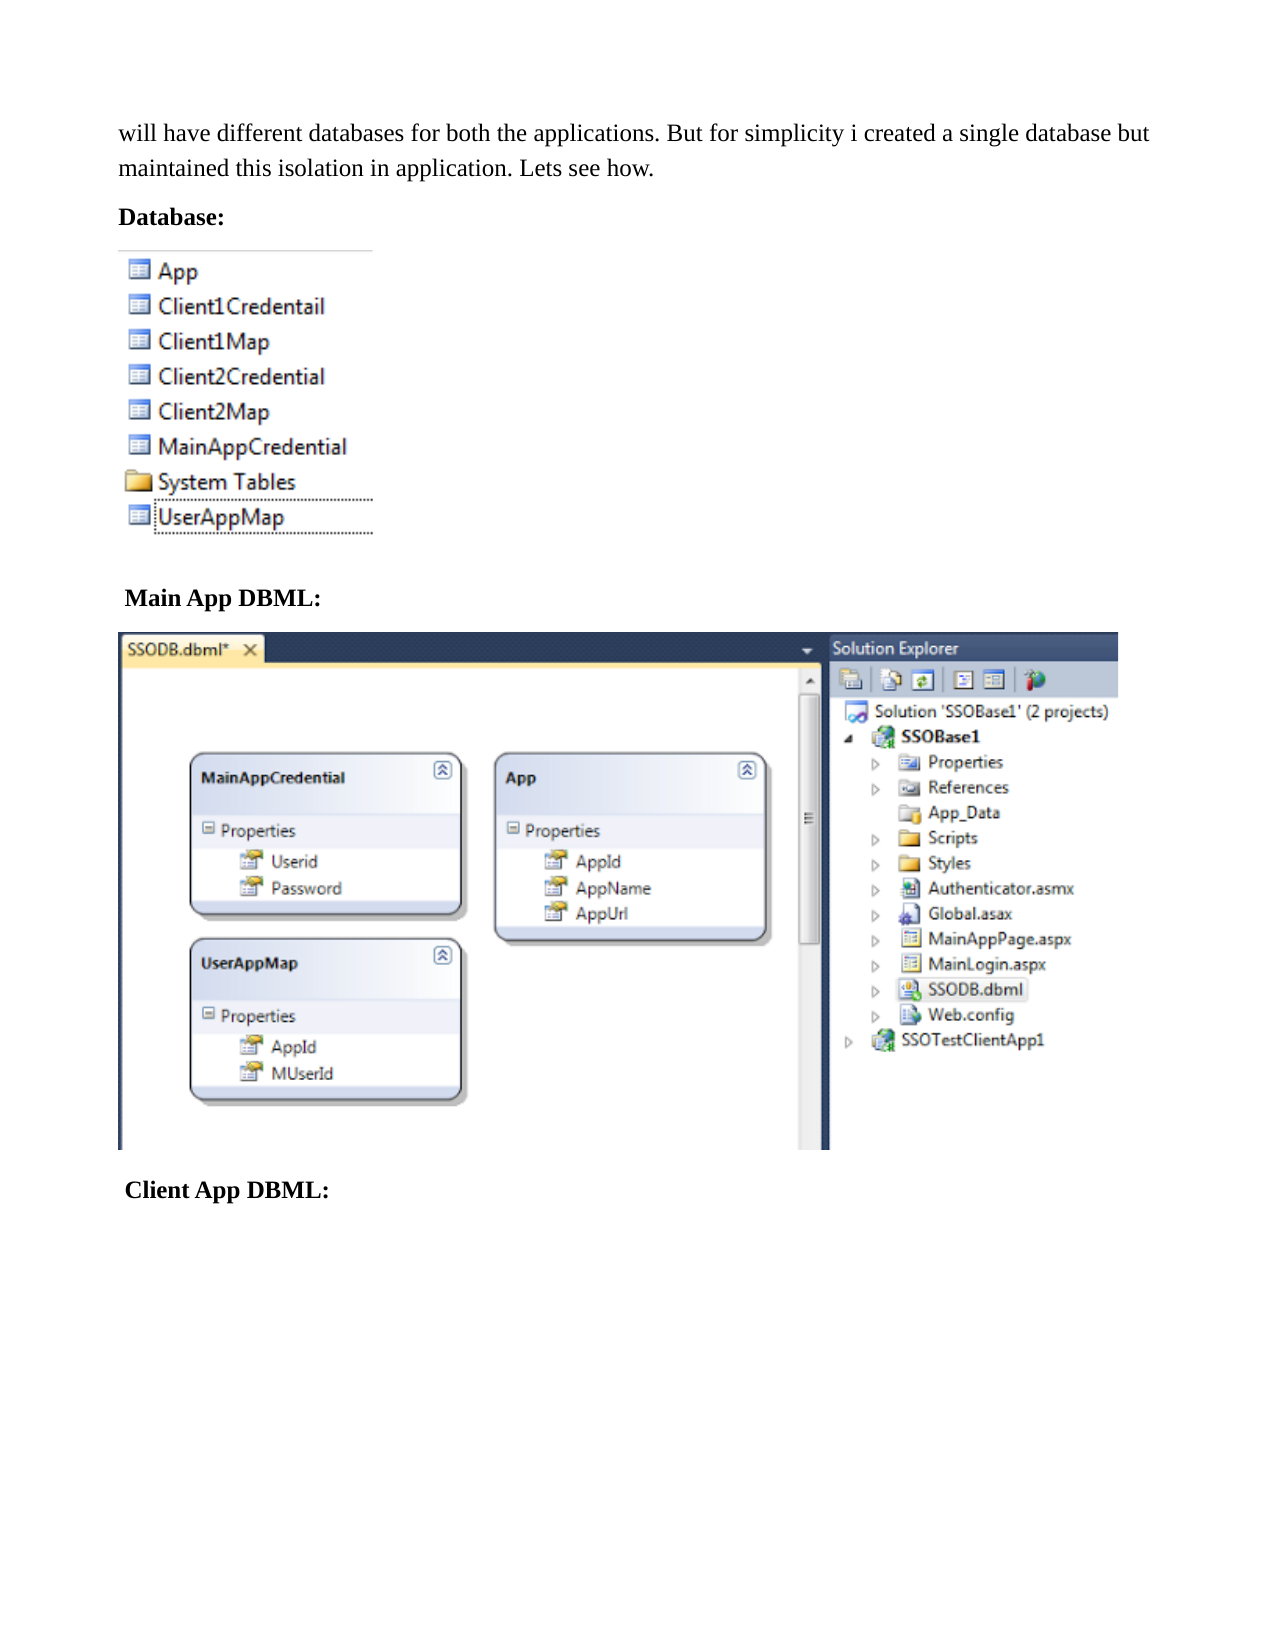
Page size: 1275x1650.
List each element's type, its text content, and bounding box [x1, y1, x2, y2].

picture [118, 250, 373, 564]
text Main App DBML: [118, 583, 1157, 612]
picture [118, 632, 1119, 1150]
text Client App DBML: [118, 1176, 1157, 1204]
text will have different databases for both the applications. But for simplicity i created a single database but maintained this isolation in application. Lets see how. [118, 118, 1157, 181]
text Database: [118, 202, 1157, 230]
